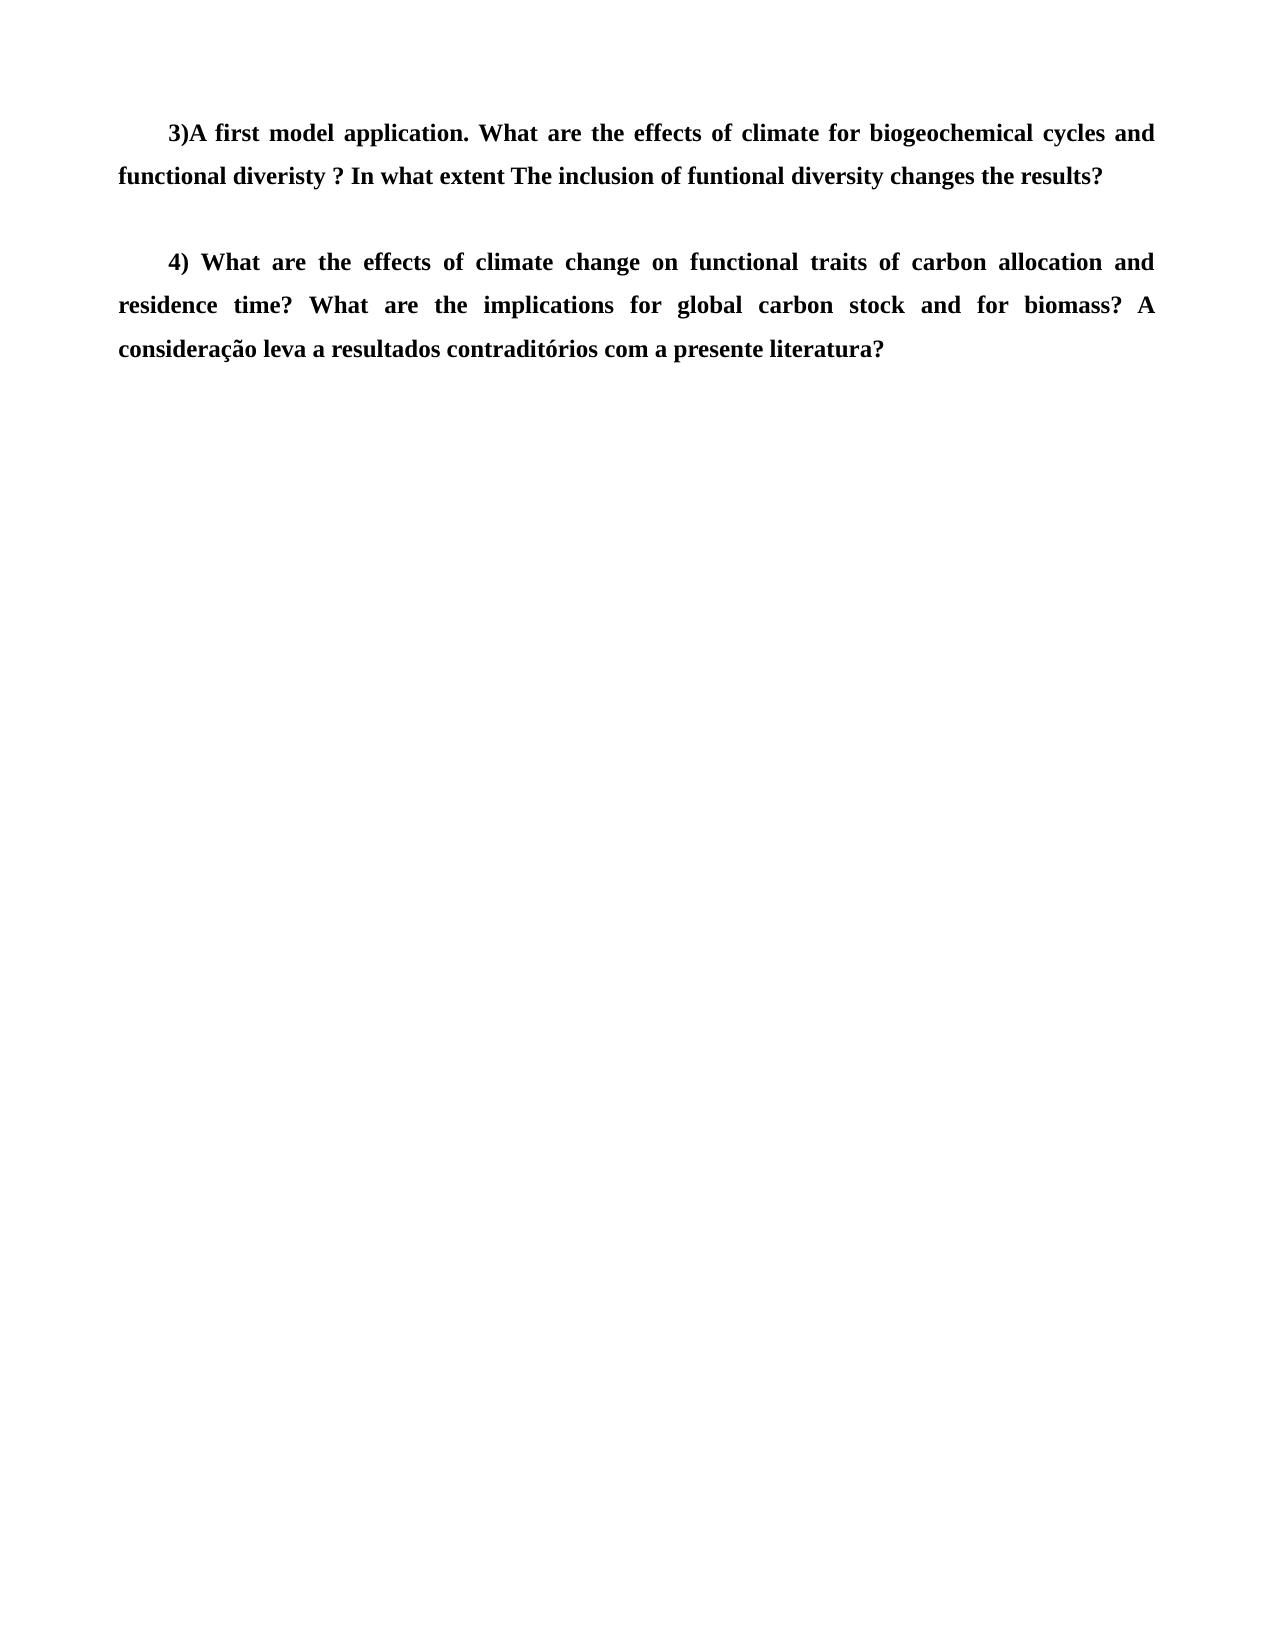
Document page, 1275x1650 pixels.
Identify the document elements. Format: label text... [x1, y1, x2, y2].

text 3)A first model application. What are the effects of climate for biogeochemical cycles and functional diveristy ? In what extent The inclusion of funtional diversity changes the results? [118, 118, 1157, 190]
text 4) What are the effects of climate change on functional traits of carbon allocation and residence time? What are the implications for global carbon stock and for biomass? A consideração leva a resultados contraditórios com a presente literatura? [118, 247, 1157, 362]
